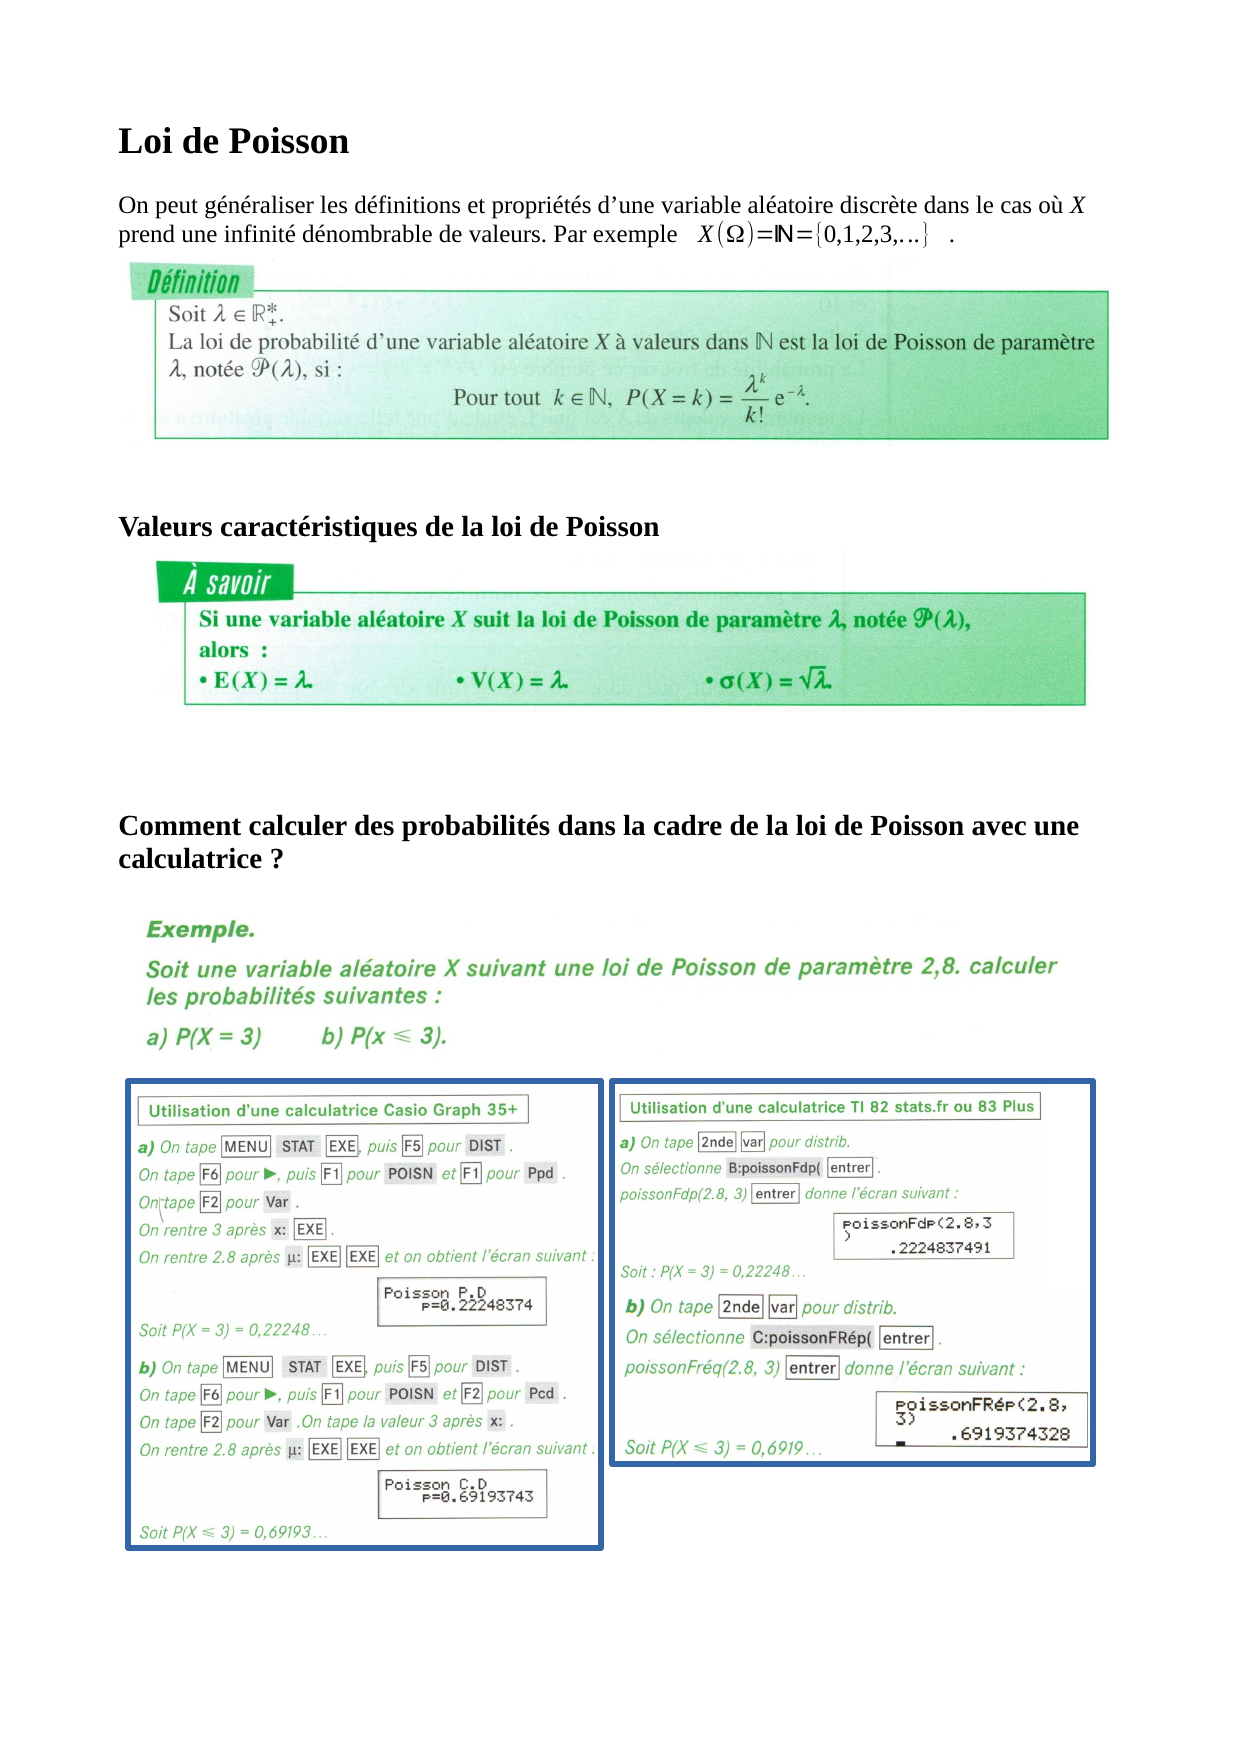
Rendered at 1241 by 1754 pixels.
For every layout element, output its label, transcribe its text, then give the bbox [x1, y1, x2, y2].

text On peut généraliser les définitions et propriétés d’une variable aléatoire discrète dans le cas où X prend une infinité dénombrable de valeurs. Par exemple. [118, 190, 1122, 249]
text Loi de Poisson [118, 118, 1122, 161]
text Valeurs caractéristiques de la loi de Poisson [118, 509, 1122, 542]
text Comment calculer des probabilités dans la cadre de la loi de Poisson avec une calculatrice ? [118, 808, 1122, 875]
